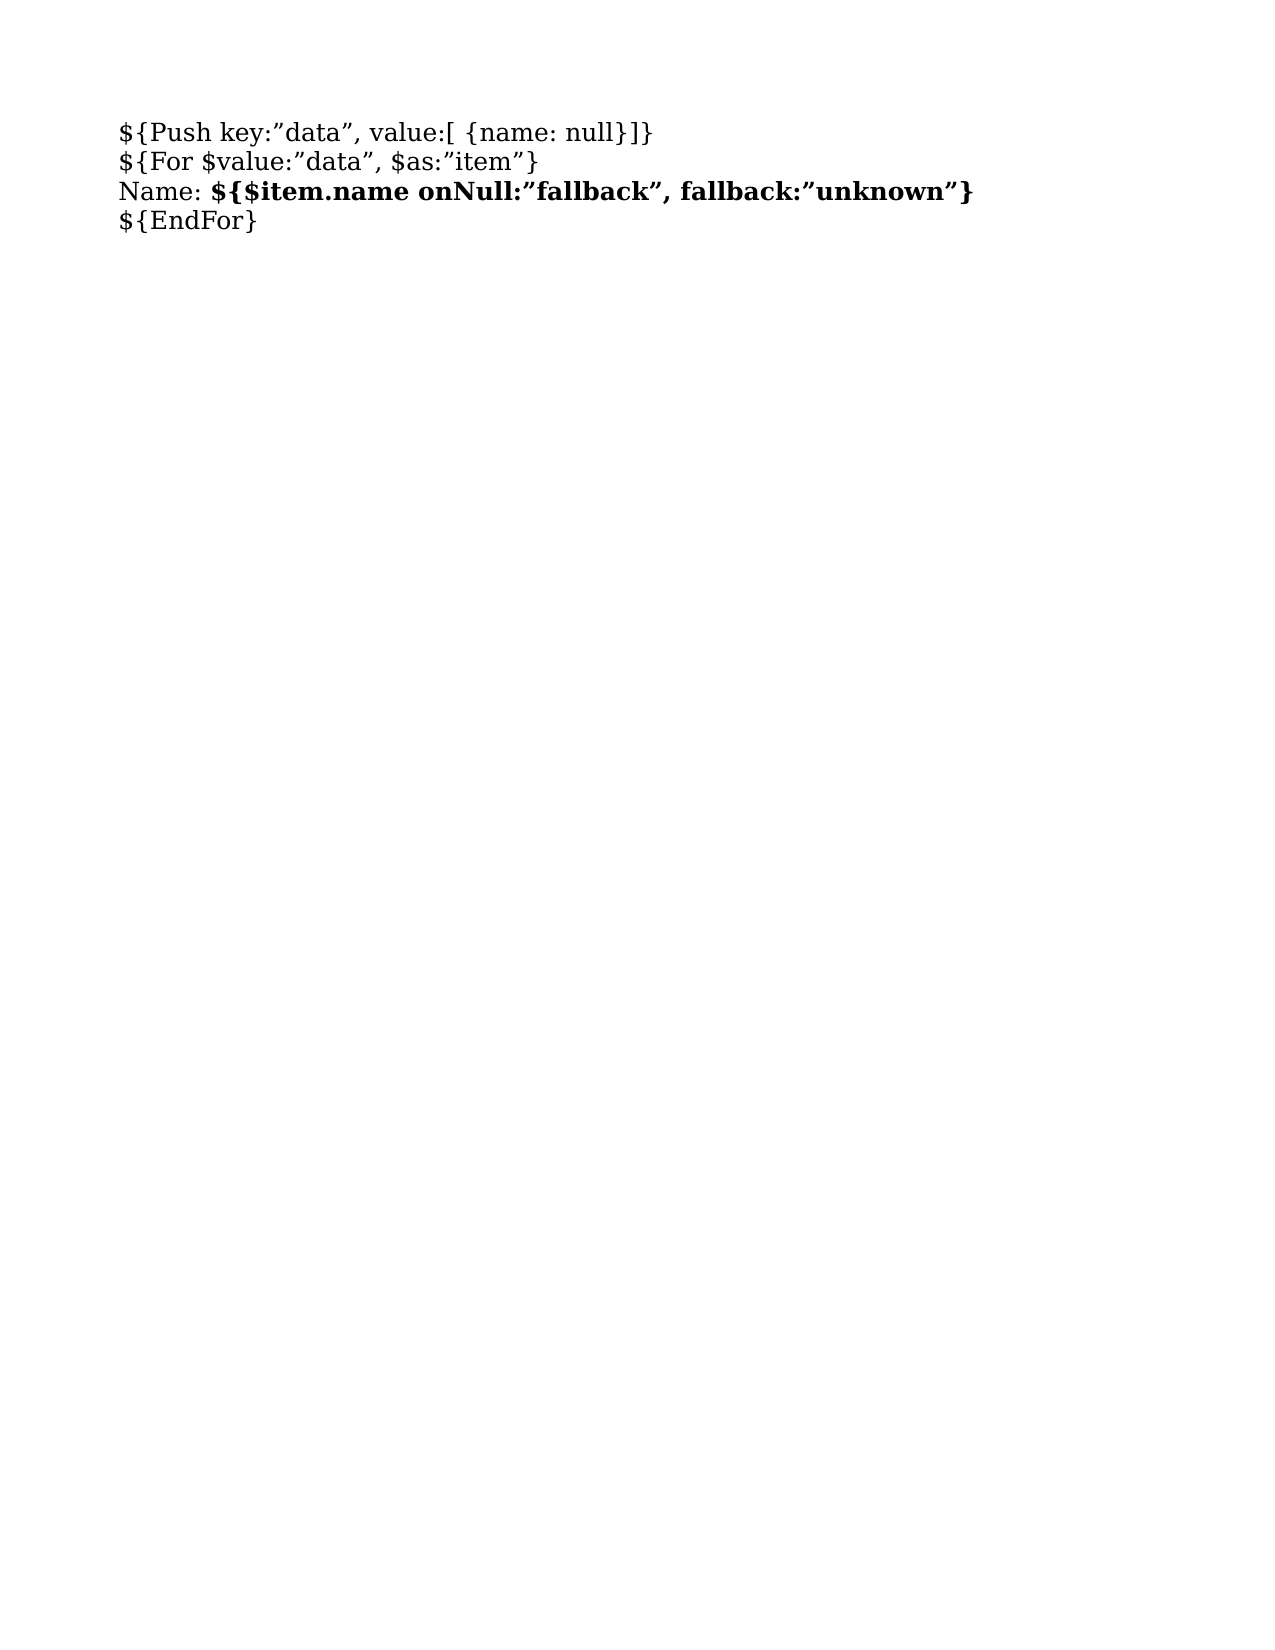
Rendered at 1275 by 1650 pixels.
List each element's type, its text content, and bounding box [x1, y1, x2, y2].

text ${For $value:”data”, $as:”item”} [118, 147, 1157, 176]
text ${Push key:”data”, value:[ {name: null}]} [118, 118, 1157, 147]
text Name: ${$item.name onNull:”fallback”, fallback:”unknown”} [118, 176, 1157, 206]
text ${EndFor} [118, 206, 1157, 235]
